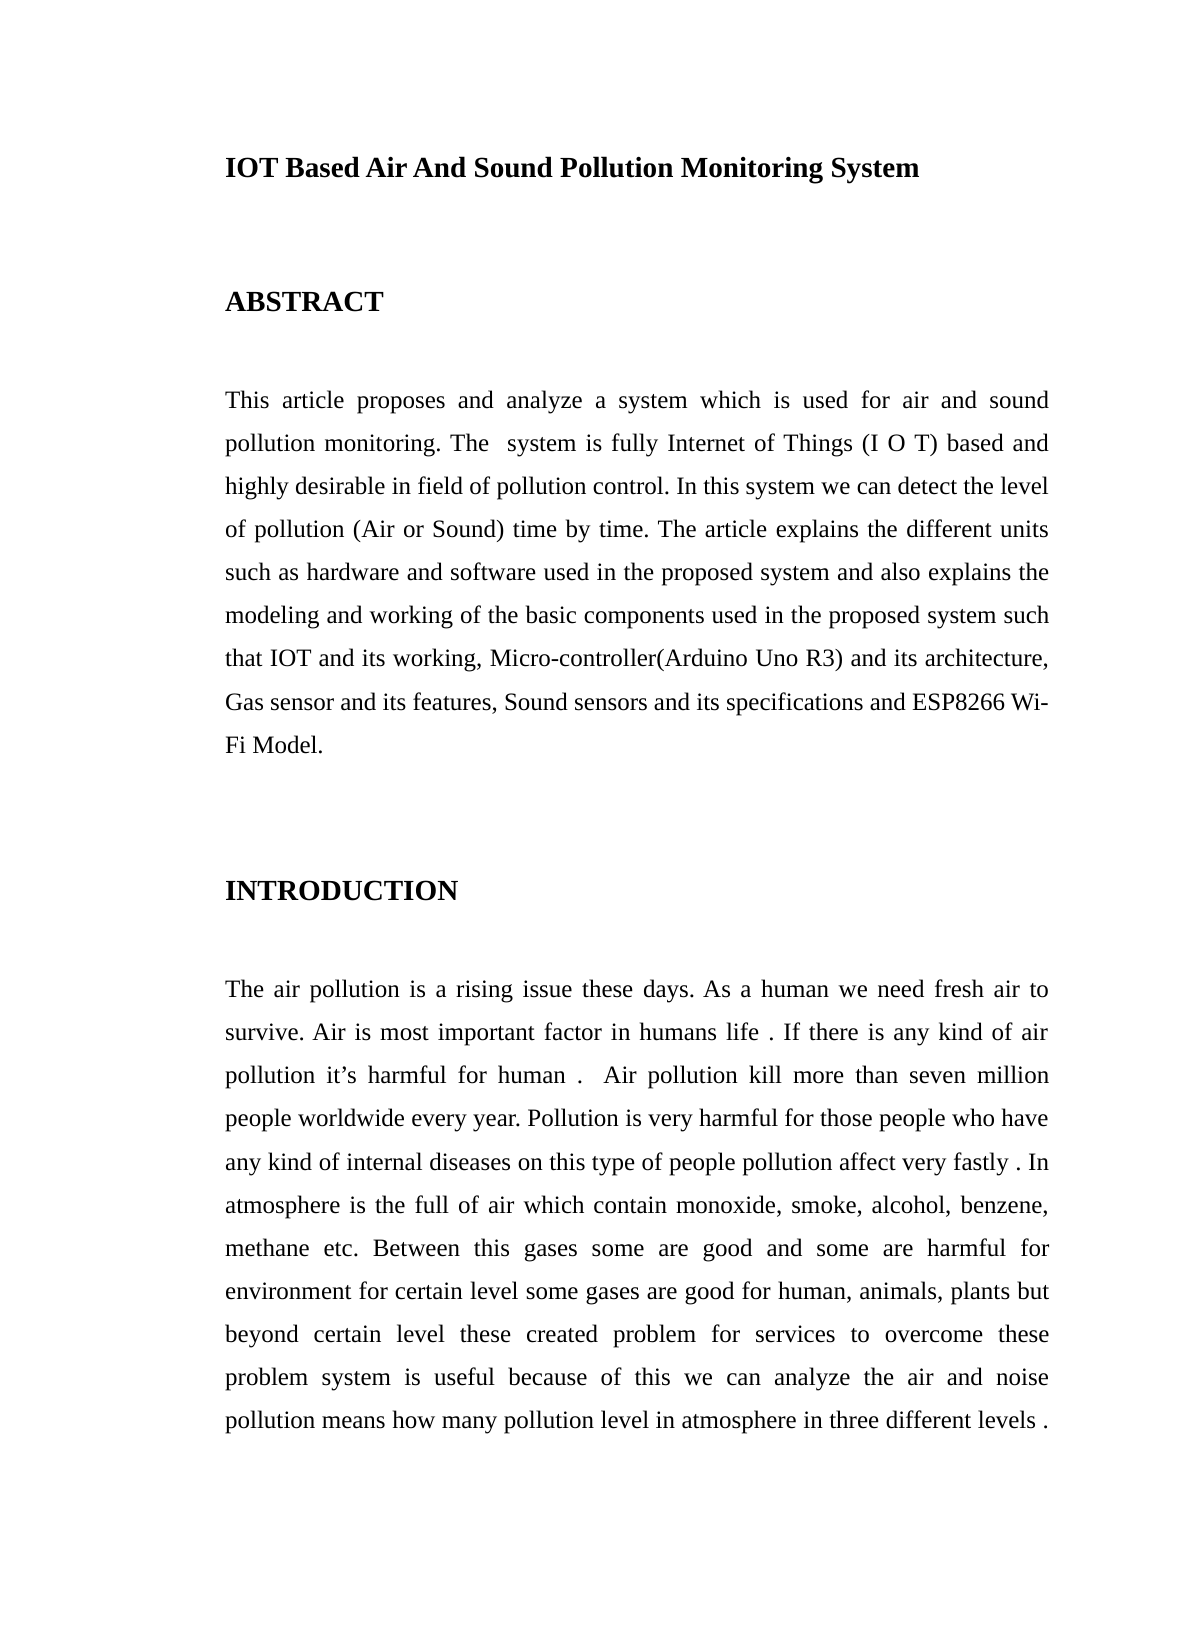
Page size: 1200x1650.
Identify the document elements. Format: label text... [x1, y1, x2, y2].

text The air pollution is a rising issue these days. As a human we need fresh air to survive. Air is most important factor in humans life . If there is any kind of air pollution it’s harmful for human . Air pollution kill more than seven million people worldwide every year. Pollution is very harmful for those people who have any kind of internal diseases on this type of people pollution affect very fastly . In atmosphere is the full of air which contain monoxide, smoke, alcohol, benzene, methane etc. Between this gases some are good and some are harmful for environment for certain level some gases are good for human, animals, plants but beyond certain level these created problem for services to overcome these problem system is useful because of this we can analyze the air and noise pollution means how many pollution level in atmosphere in three different levels . [225, 974, 1050, 1434]
text ABSTRACT [225, 284, 1050, 318]
text INTRODUCTION [225, 873, 1050, 907]
text IOT Based Air And Sound Pollution Monitoring System [225, 150, 1050, 183]
text This article proposes and analyze a system which is used for air and sound pollution monitoring. The system is fully Internet of Things (I O T) based and highly desirable in field of pollution control. In this system we can detect the level of pollution (Air or Sound) time by time. The article explains the different units such as hardware and software used in the proposed system and also explains the modeling and working of the basic components used in the proposed system such that IOT and its working, Micro-controller(Arduino Uno R3) and its architecture, Gas sensor and its features, Sound sensors and its specifications and ESP8266 Wi-Fi Model. [225, 385, 1050, 758]
